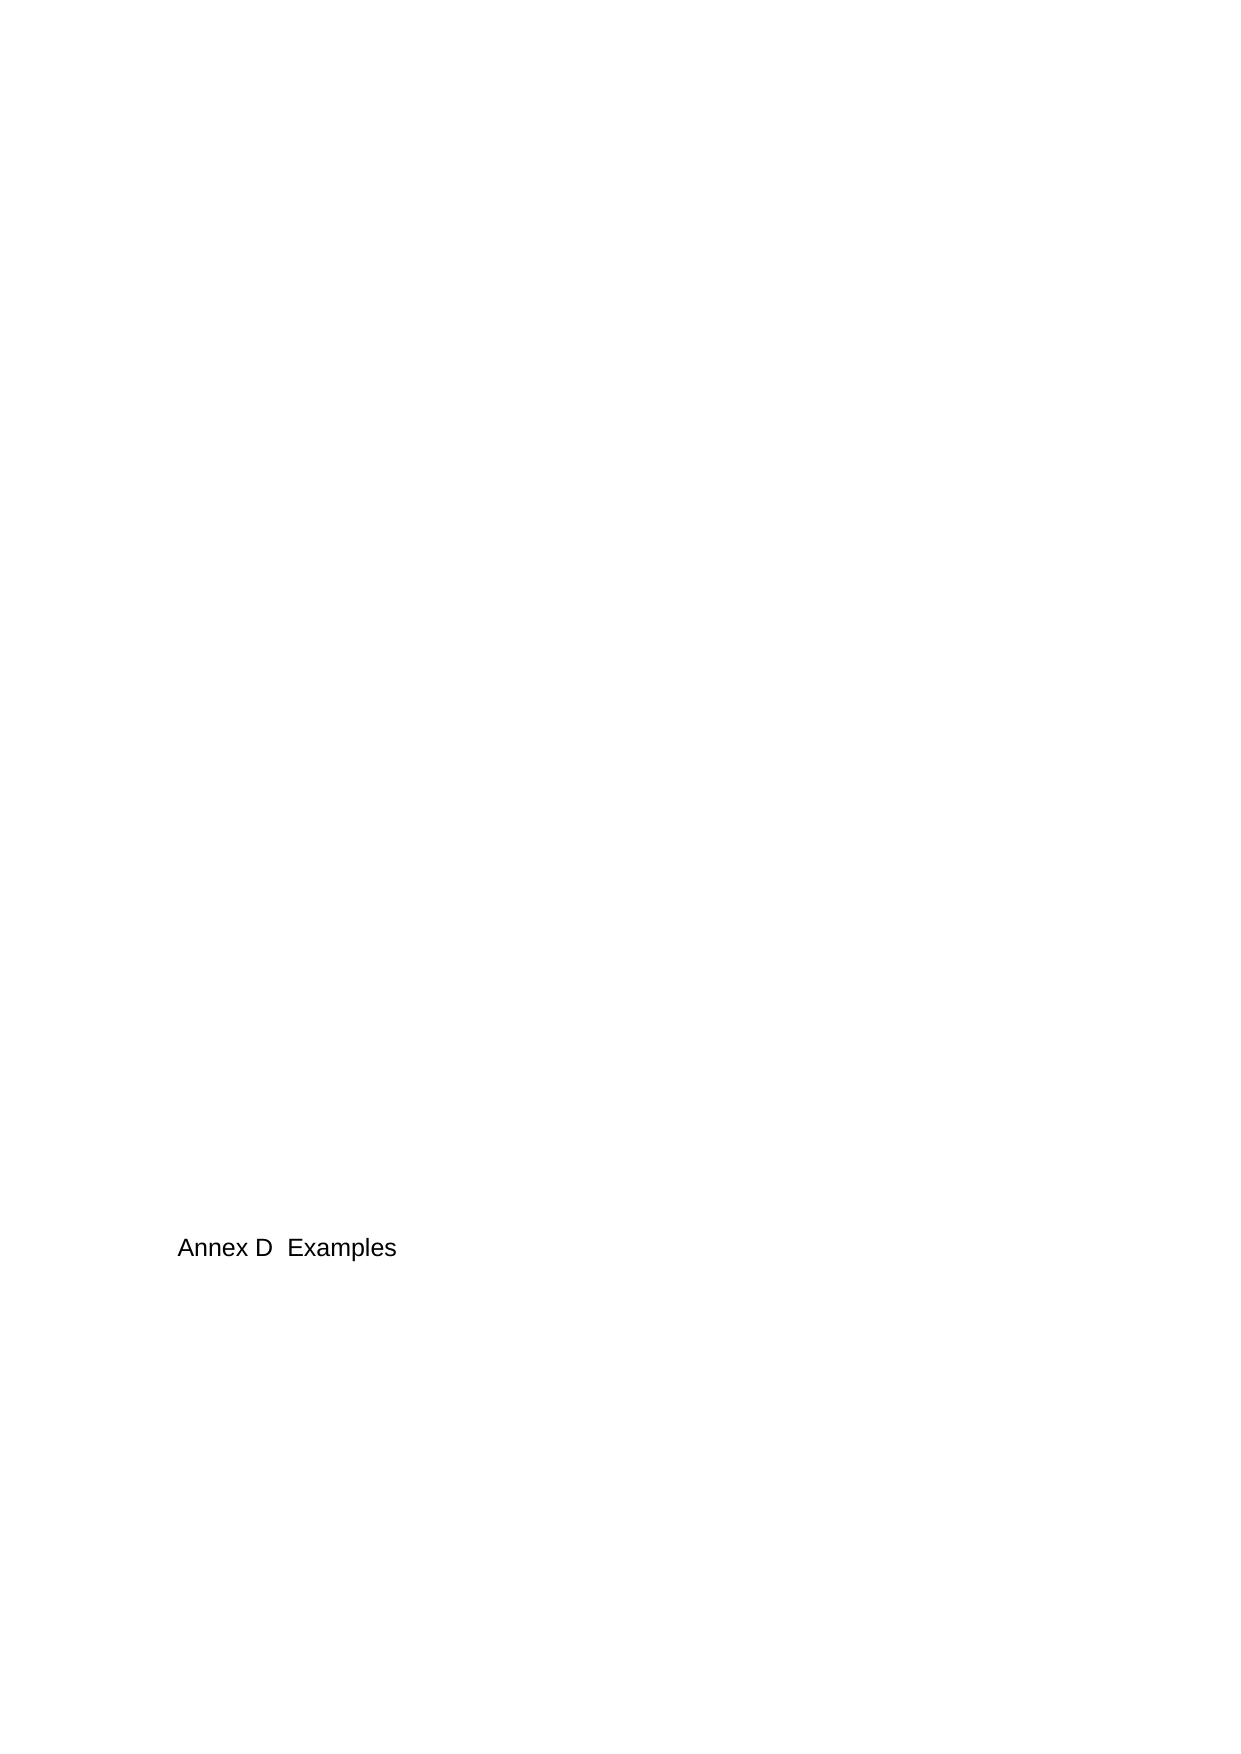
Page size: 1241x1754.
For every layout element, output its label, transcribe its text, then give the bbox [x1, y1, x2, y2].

subtitle Annex D Examples [177, 1229, 1063, 1267]
